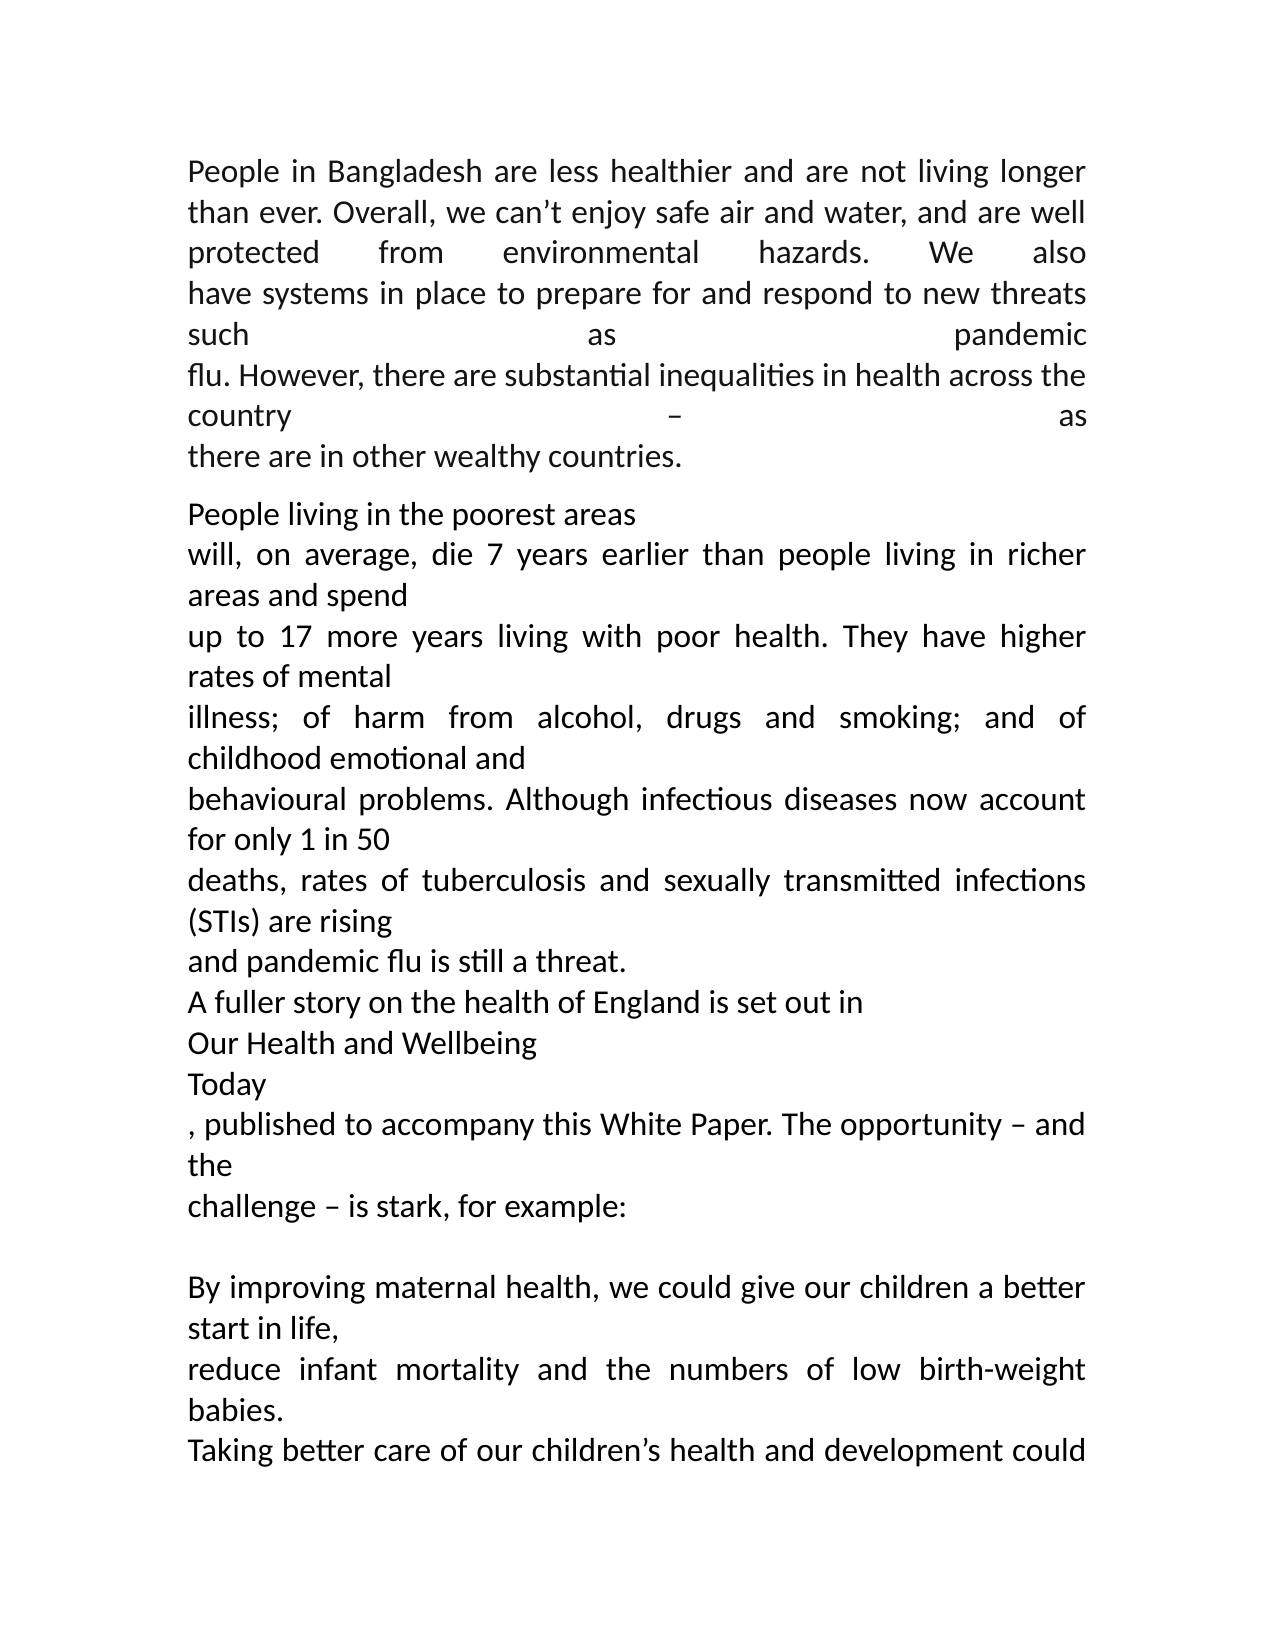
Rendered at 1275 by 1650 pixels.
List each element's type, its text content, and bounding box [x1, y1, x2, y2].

text A fuller story on the health of England is set out in [187, 981, 1087, 1022]
text up to 17 more years living with poor health. They have higher rates of mental [187, 615, 1087, 696]
text behavioural problems. Although infectious diseases now account for only 1 in 50 [187, 778, 1087, 859]
text Taking better care of our children’s health and development could [187, 1429, 1087, 1470]
text Our Health and Wellbeing [187, 1022, 1087, 1063]
text By improving maternal health, we could give our children a better start in life, [187, 1266, 1087, 1348]
text illness; of harm from alcohol, drugs and smoking; and of childhood emotional and [187, 696, 1087, 778]
text challenge – is stark, for example: [187, 1185, 1087, 1226]
text People living in the poorest areas [187, 492, 1087, 533]
text People in Bangladesh are less healthier and are not living longer than ever. Overall, we can’t enjoy safe air and water, and are well protected from environmental hazards. We also have systems in place to prepare for and respond to new threats such as pandemic ﬂu. However, there are substantial inequalities in health across the country – as there are in other wealthy countries. [187, 150, 1087, 476]
text , published to accompany this White Paper. The opportunity – and the [187, 1103, 1087, 1185]
text will, on average, die 7 years earlier than people living in richer areas and spend [187, 533, 1087, 615]
text reduce infant mortality and the numbers of low birth-weight babies. [187, 1348, 1087, 1429]
text and pandemic flu is still a threat. [187, 941, 1087, 981]
text deaths, rates of tuberculosis and sexually transmitted infections (STIs) are rising [187, 859, 1087, 941]
text Today [187, 1063, 1087, 1103]
